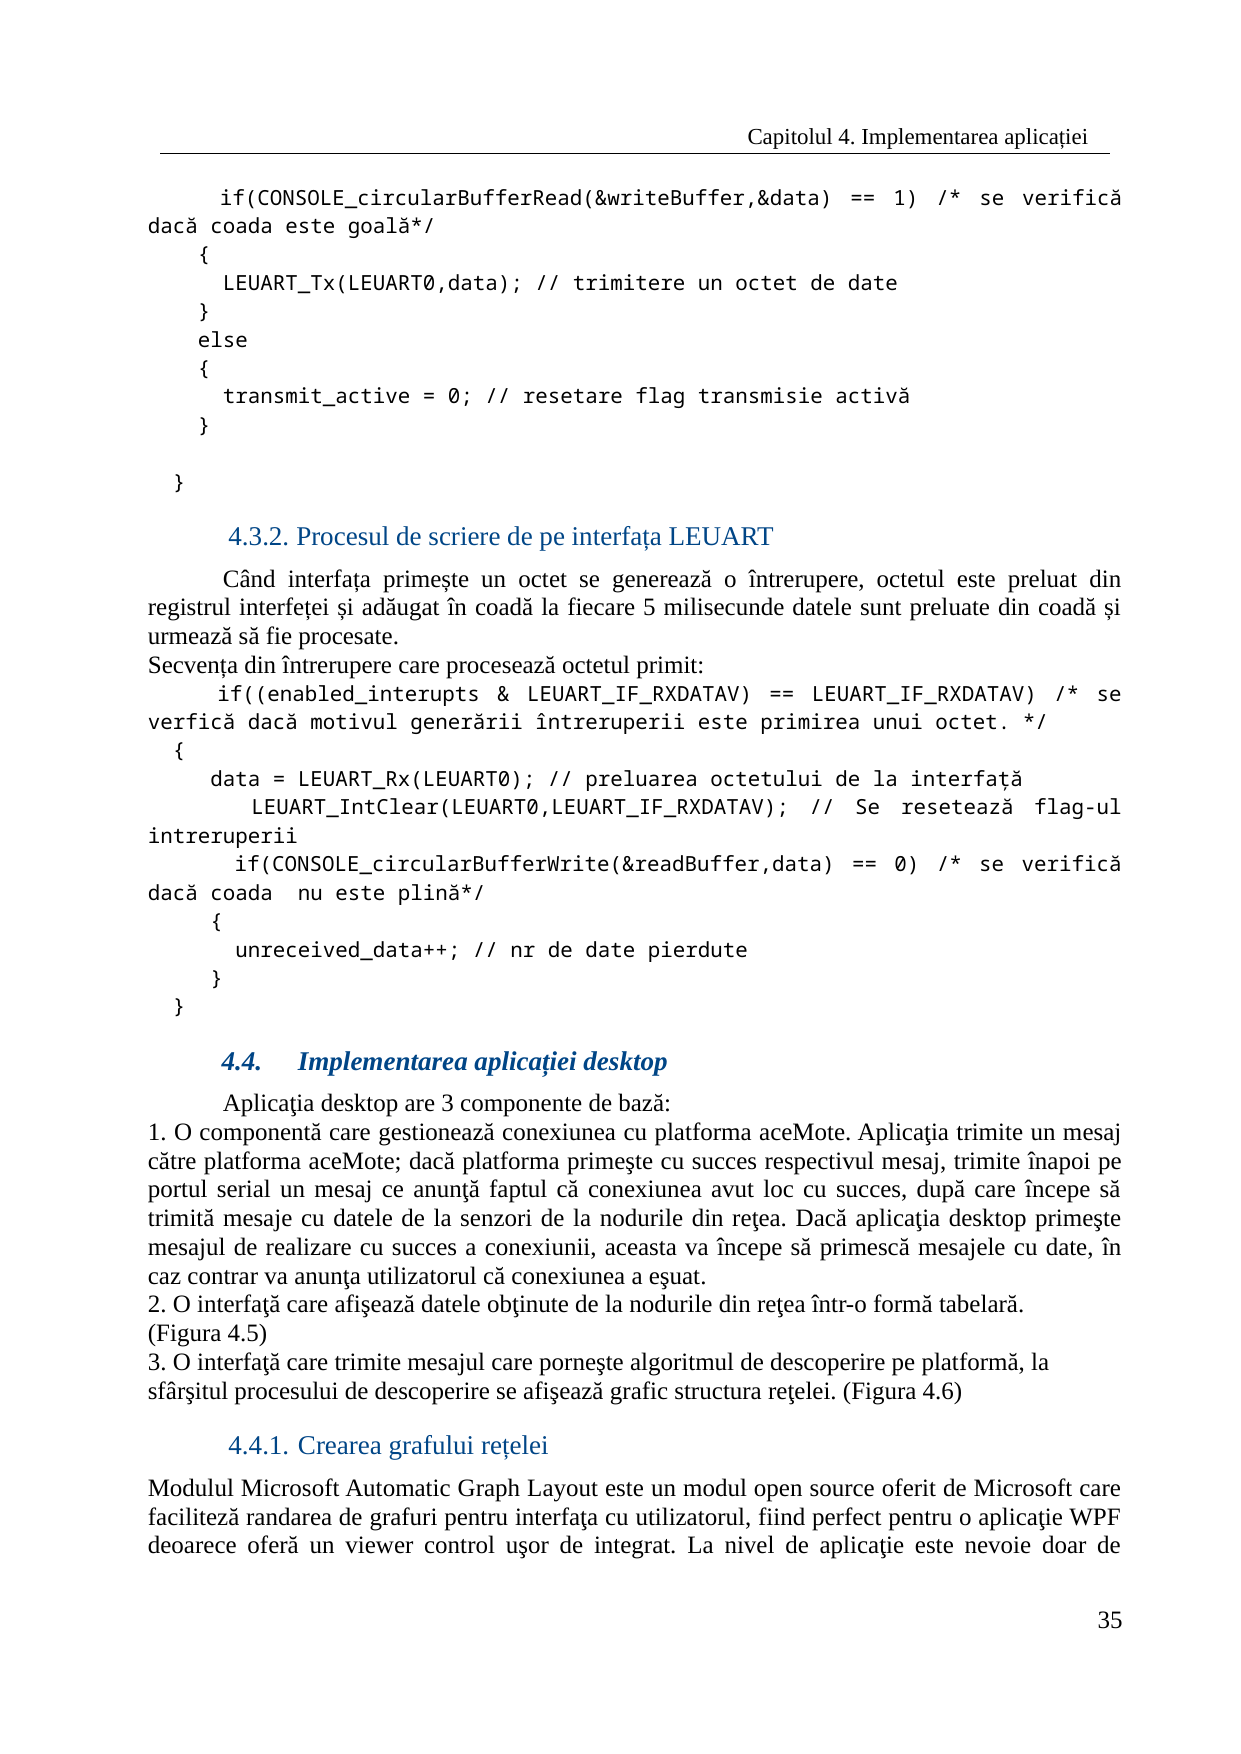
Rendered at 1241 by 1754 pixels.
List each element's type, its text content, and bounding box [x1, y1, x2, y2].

text Secvența din întrerupere care procesează octetul primit: [148, 650, 1122, 679]
subtitle Implementarea aplicației desktop [221, 1045, 1122, 1076]
text { [148, 239, 1122, 268]
text sfârşitul procesului de descoperire se afişează grafic structura reţelei. (Figura 4.6) [148, 1376, 1122, 1404]
text { [148, 906, 1122, 935]
text } [148, 992, 1122, 1020]
text { [148, 736, 1122, 764]
text data = LEUART_Rx(LEUART0); // preluarea octetului de la interfață [148, 764, 1122, 792]
text LEUART_IntClear(LEUART0,LEUART_IF_RXDATAV); // Se resetează flag-ul intreruperii [148, 792, 1122, 849]
text } [148, 410, 1122, 438]
text LEUART_Tx(LEUART0,data); // trimitere un octet de date [148, 268, 1122, 296]
text Când interfața primește un octet se generează o întrerupere, octetul este preluat din registrul interfeței și adăugat în coadă la fiecare 5 milisecunde datele sunt preluate din coadă și urmează să fie procesate. [148, 564, 1122, 650]
text { [148, 353, 1122, 382]
text } [148, 296, 1122, 325]
text if(CONSOLE_circularBufferRead(&writeBuffer,&data) == 1) /* se verifică dacă coada este goală*/ [148, 183, 1122, 239]
text if((enabled_interupts & LEUART_IF_RXDATAV) == LEUART_IF_RXDATAV) /* se verfică dacă motivul generării întreruperii este primirea unui octet. */ [148, 679, 1122, 736]
text transmit_active = 0; // resetare flag transmisie activă [148, 382, 1122, 410]
text Aplicaţia desktop are 3 componente de bază: [148, 1088, 1122, 1117]
text 3. O interfaţă care trimite mesajul care porneşte algoritmul de descoperire pe platformă, la [148, 1347, 1122, 1376]
text if(CONSOLE_circularBufferWrite(&readBuffer,data) == 0) /* se verifică dacă coada nu este plină*/ [148, 849, 1122, 906]
subtitle Crearea grafului rețelei [221, 1429, 1122, 1461]
text } [148, 963, 1122, 992]
text else [148, 325, 1122, 353]
text } [148, 467, 1122, 495]
text 1. O componentă care gestionează conexiunea cu platforma aceMote. Aplicaţia trimite un mesaj către platforma aceMote; dacă platforma primeşte cu succes respectivul mesaj, trimite înapoi pe portul serial un mesaj ce anunţă faptul că conexiunea avut loc cu succes, după care începe să trimită mesaje cu datele de la senzori de la nodurile din reţea. Dacă aplicaţia desktop primeşte mesajul de realizare cu succes a conexiunii, aceasta va începe să primescă mesajele cu date, în caz contrar va anunţa utilizatorul că conexiunea a eşuat. [148, 1117, 1122, 1289]
text unreceived_data++; // nr de date pierdute [148, 935, 1122, 963]
subtitle Procesul de scriere de pe interfața LEUART [221, 520, 1122, 551]
text (Figura 4.5) [148, 1318, 1122, 1347]
text Modulul Microsoft Automatic Graph Layout este un modul open source oferit de Microsoft care faciliteză randarea de grafuri pentru interfaţa cu utilizatorul, fiind perfect pentru o aplicaţie WPF deoarece oferă un viewer control uşor de integrat. La nivel de aplicaţie este nevoie doar de [148, 1473, 1122, 1559]
text 2. O interfaţă care afişează datele obţinute de la nodurile din reţea într-o formă tabelară. [148, 1289, 1122, 1318]
